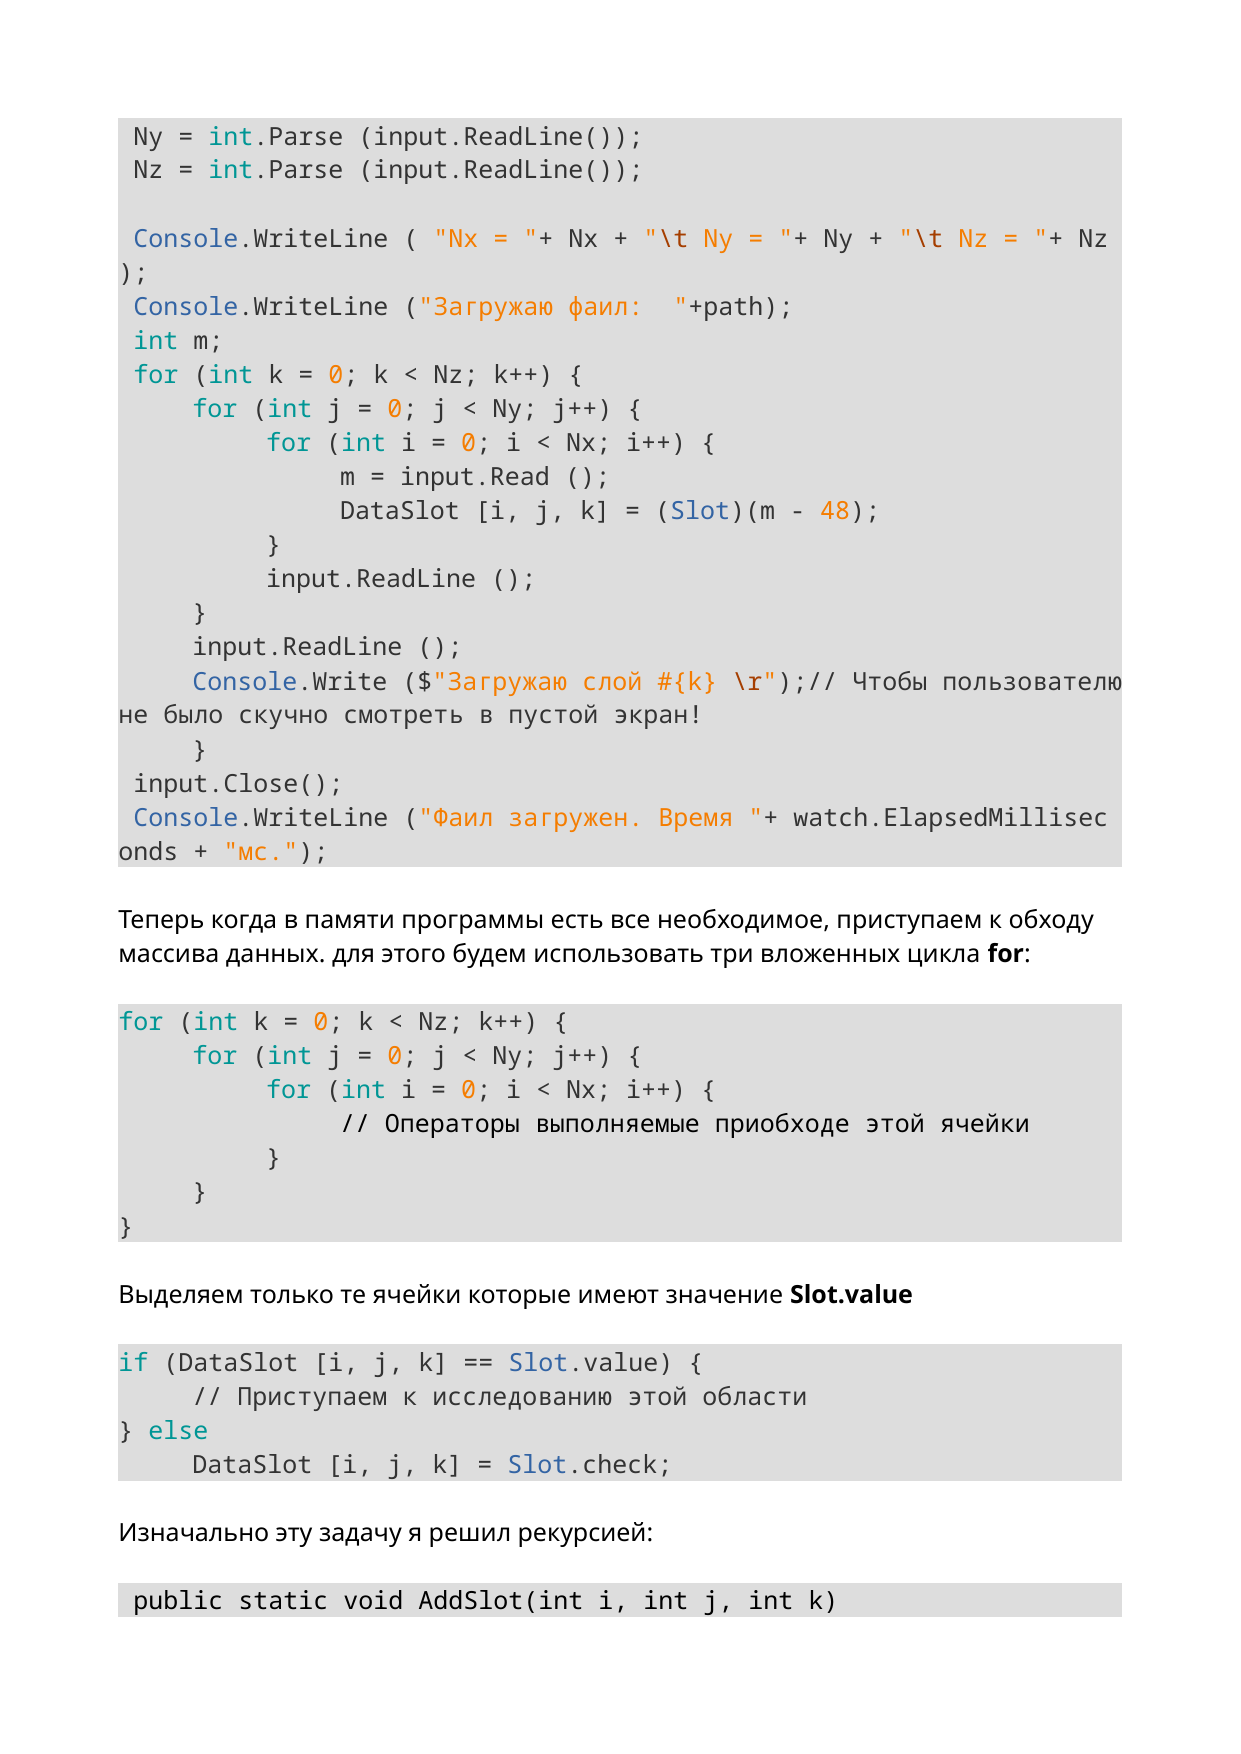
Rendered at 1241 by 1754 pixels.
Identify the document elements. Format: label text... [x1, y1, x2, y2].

text Ny = int.Parse (input.ReadLine()); Nz = int.Parse (input.ReadLine()); Console.WriteLine ( "Nx = "+ Nx + "\t Ny = "+ Ny + "\t Nz = "+ Nz); Console.WriteLine ("Загружаю фаил: "+path); int m; for (int k = 0; k < Nz; k++) { for (int j = 0; j < Ny; j++) { for (int i = 0; i < Nx; i++) { m = input.Read (); DataSlot [i, j, k] = (Slot)(m - 48); } input.ReadLine (); } input.ReadLine (); Console.Write ($"Загружаю слой #{k} \r");// Чтобы пользователю не было скучно смотреть в пустой экран! } input.Close(); Console.WriteLine ("Фаил загружен. Время "+ watch.ElapsedMilliseconds + "мс."); [118, 118, 1122, 867]
text for (int j = 0; j < Ny; j++) { for (int i = 0; i < Nx; i++) { [118, 1038, 1122, 1106]
text if (DataSlot [i, j, k] == Slot.value) { [118, 1344, 1122, 1378]
text } } } [118, 1140, 1122, 1242]
text // Операторы выполняемые приобходе этой ячейки [118, 1106, 1122, 1140]
text for (int k = 0; k < Nz; k++) { [118, 1004, 1122, 1038]
text Выделяем только те ячейки которые имеют значение Slot.value [118, 1276, 1122, 1310]
text } else [118, 1412, 1122, 1447]
text DataSlot [i, j, k] = Slot.check; [118, 1447, 1122, 1481]
text Теперь когда в памяти программы есть все необходимое, приступаем к обходу массива данных. для этого будем использовать три вложенных цикла for: [118, 902, 1122, 970]
text // Приступаем к исследованию этой области [118, 1378, 1122, 1412]
text Изначально эту задачу я решил рекурсией: [118, 1515, 1122, 1549]
text public static void AddSlot(int i, int j, int k) [118, 1583, 1122, 1617]
